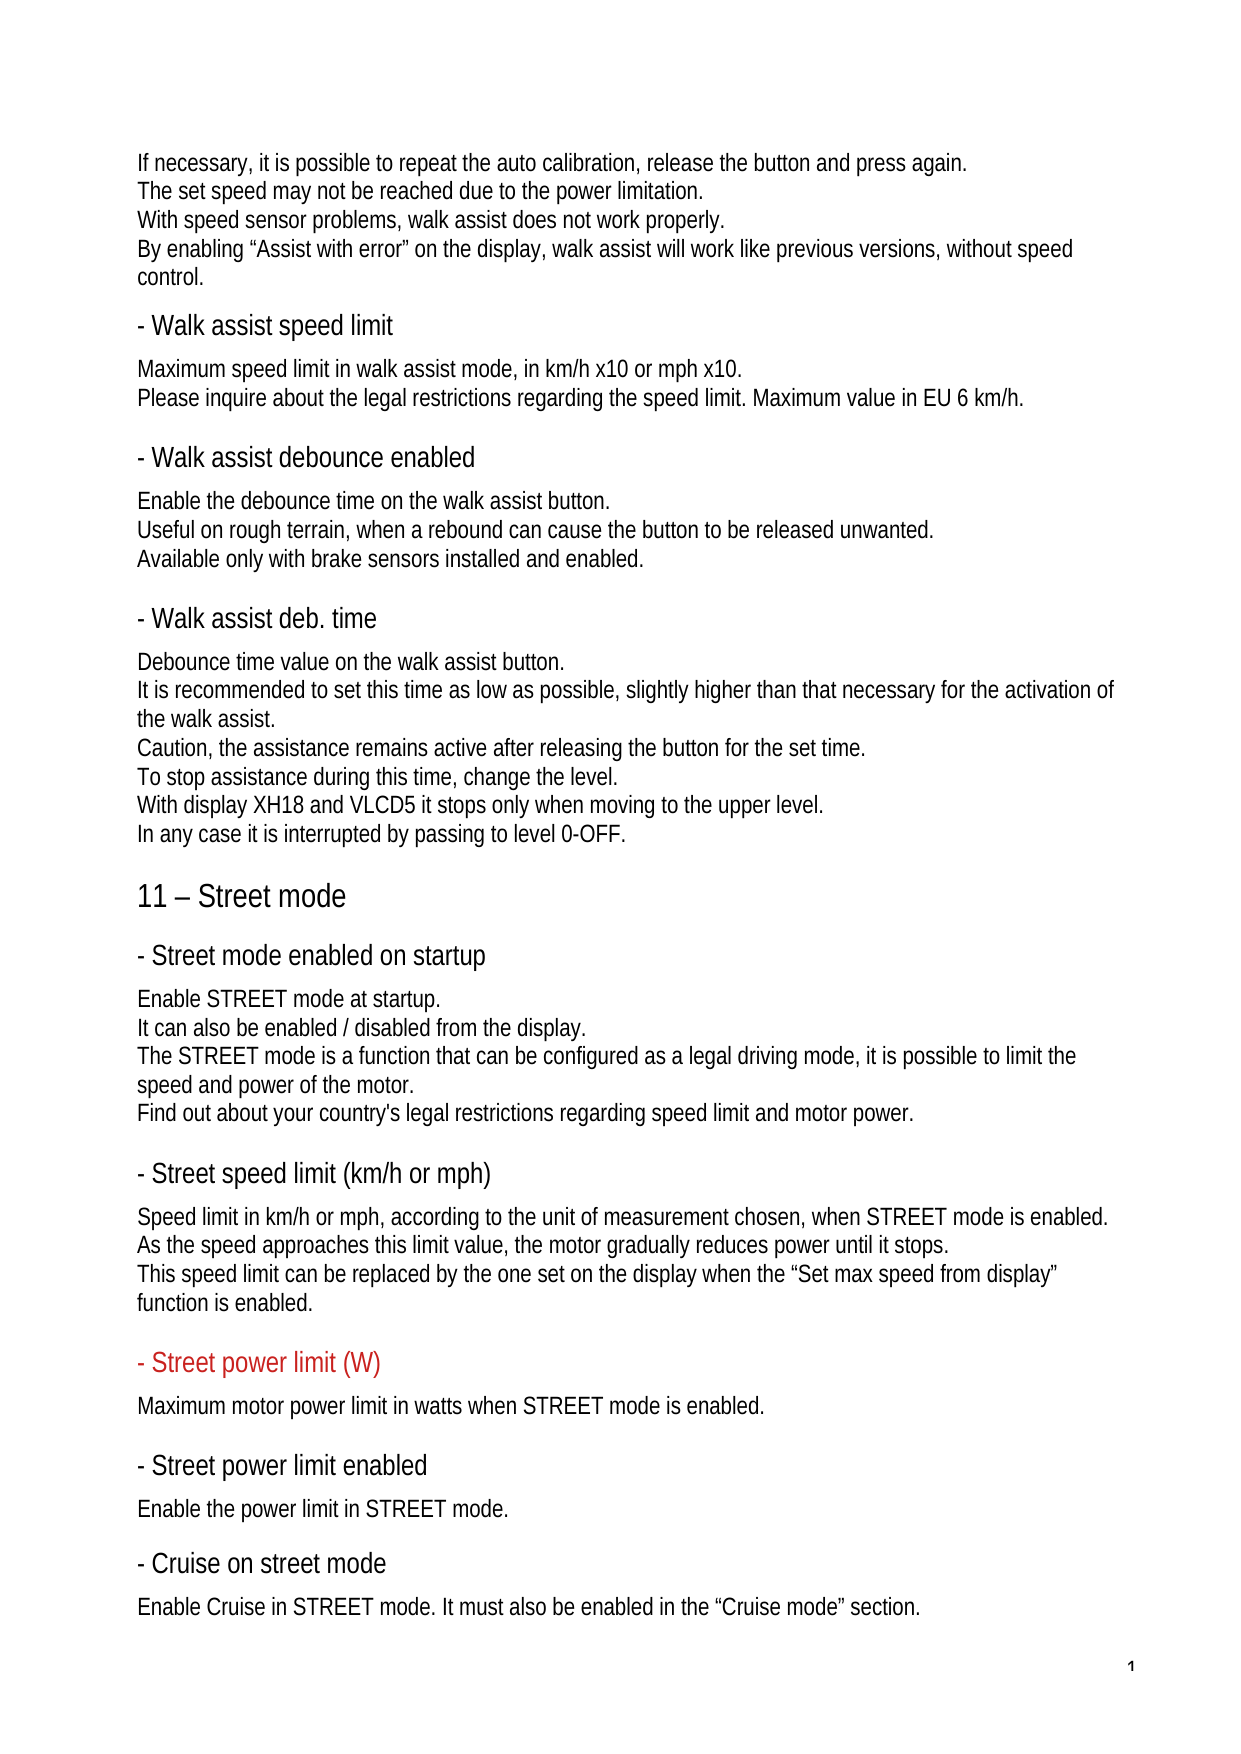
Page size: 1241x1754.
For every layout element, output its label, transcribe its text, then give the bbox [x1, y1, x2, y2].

text If necessary, it is possible to repeat the auto calibration, release the button and press again. The set speed may not be reached due to the power limitation. [137, 148, 1122, 205]
text - Street power limit (W) [137, 1345, 1122, 1378]
text It can also be enabled / disabled from the display. [137, 1012, 1122, 1041]
text Caution, the assistance remains active after releasing the button for the set time. [137, 733, 1122, 761]
text To stop assistance during this time, change the level. [137, 761, 1122, 790]
text Useful on rough terrain, when a rebound can cause the button to be released unwanted. [137, 515, 1122, 544]
text This speed limit can be replaced by the one set on the display when the “Set max speed from display” function is enabled. [137, 1259, 1122, 1316]
text As the speed approaches this limit value, the motor gradually reduces power until it stops. [137, 1230, 1122, 1259]
text With display XH18 and VLCD5 it stops only when moving to the upper level. [137, 790, 1122, 819]
text In any case it is interrupted by passing to level 0-OFF. [137, 819, 1122, 847]
text - Street mode enabled on startup [137, 938, 1122, 971]
text Find out about your country's legal restrictions regarding speed limit and motor power. [137, 1098, 1122, 1127]
text Debounce time value on the walk assist button. [137, 647, 1122, 676]
text With speed sensor problems, walk assist does not work properly. By enabling “Assist with error” on the display, walk assist will work like previous versions, without speed control. [137, 205, 1122, 291]
text Maximum speed limit in walk assist mode, in km/h x10 or mph x10. Please inquire about the legal restrictions regarding the speed limit. Maximum value in EU 6 km/h. [137, 354, 1122, 412]
text - Walk assist debounce enabled [137, 440, 1122, 474]
text - Street speed limit (km/h or mph) [137, 1156, 1122, 1189]
text Enable STREET mode at startup. [137, 984, 1122, 1012]
text Available only with brake sensors installed and enabled. [137, 544, 1122, 572]
text Enable the debounce time on the walk assist button. [137, 486, 1122, 515]
text Speed limit in km/h or mph, according to the unit of measurement chosen, when STREET mode is enabled. [137, 1202, 1122, 1230]
text - Walk assist speed limit [137, 308, 1122, 342]
text - Walk assist deb. time [137, 601, 1122, 634]
text - Cruise on street mode [137, 1546, 1122, 1580]
text The STREET mode is a function that can be configured as a legal driving mode, it is possible to limit the [137, 1041, 1122, 1070]
text Maximum motor power limit in watts when STREET mode is enabled. [137, 1391, 1122, 1419]
text speed and power of the motor. [137, 1070, 1122, 1098]
text Enable Cruise in STREET mode. It must also be enabled in the “Cruise mode” section. [137, 1592, 1122, 1620]
text - Street power limit enabled [137, 1448, 1122, 1482]
text 11 – Street mode [137, 876, 1122, 914]
text Enable the power limit in STREET mode. [137, 1494, 1122, 1523]
text the walk assist. [137, 704, 1122, 733]
text It is recommended to set this time as low as possible, slightly higher than that necessary for the activation of [137, 676, 1122, 704]
